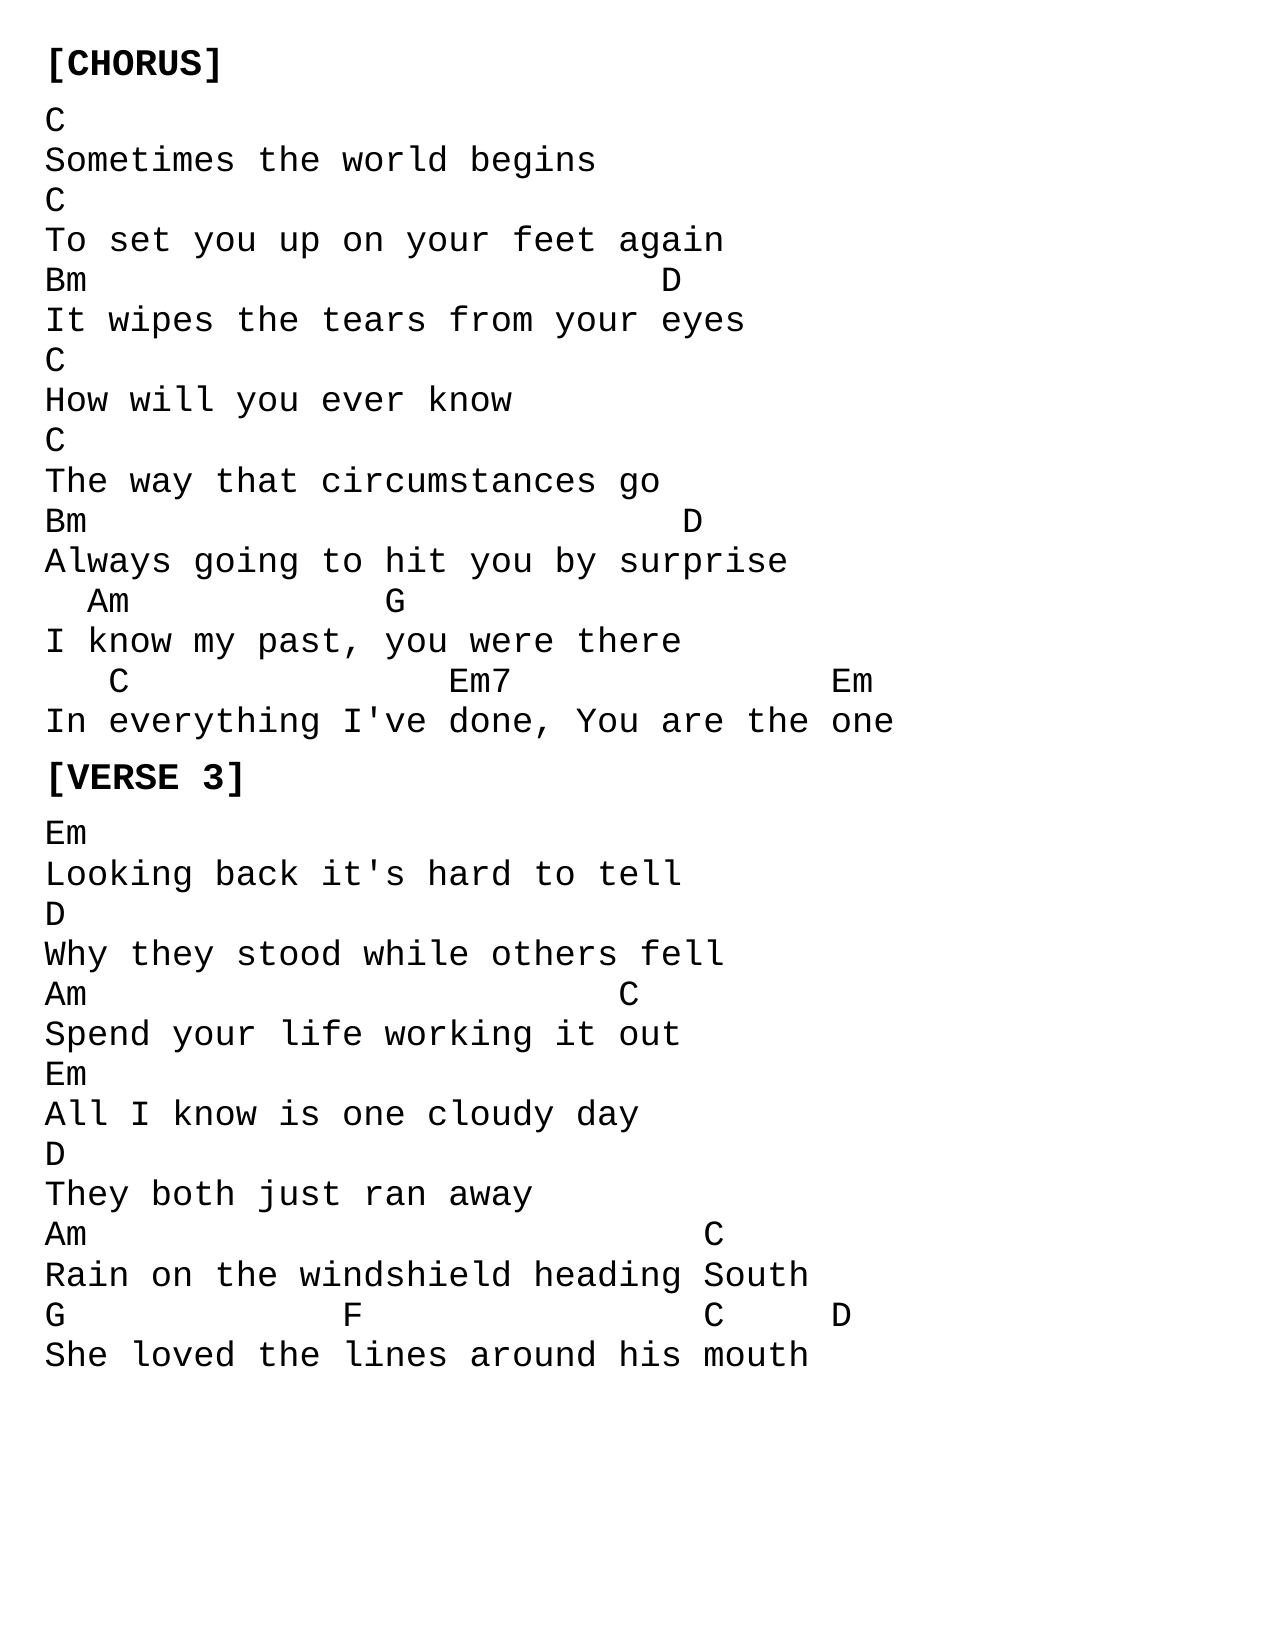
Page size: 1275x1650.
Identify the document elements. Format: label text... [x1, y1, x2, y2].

text Bm D [44, 503, 1231, 543]
text Always going to hit you by surprise [44, 543, 1231, 583]
subtitle [CHORUS] [44, 44, 1231, 87]
text How will you ever know [44, 382, 1231, 422]
text C Em7 Em [44, 663, 1231, 703]
text In everything I've done, You are the one [44, 703, 1231, 743]
text C [44, 342, 1231, 382]
text To set you up on your feet again [44, 222, 1231, 262]
text C [44, 422, 1231, 462]
subtitle [VERSE 3] [44, 758, 1231, 801]
text D [44, 896, 1231, 936]
text Sometimes the world begins [44, 142, 1231, 182]
text I know my past, you were there [44, 623, 1231, 663]
text All I know is one cloudy day [44, 1096, 1231, 1136]
text Bm D [44, 262, 1231, 302]
text Spend your life working it out [44, 1016, 1231, 1056]
text C [44, 182, 1231, 222]
text Em [44, 1056, 1231, 1096]
text Em [44, 815, 1231, 855]
text C [44, 102, 1231, 142]
text Am C [44, 1216, 1231, 1256]
text Why they stood while others fell [44, 936, 1231, 976]
text G F C D [44, 1297, 1231, 1337]
text Am C [44, 976, 1231, 1016]
text Am G [44, 583, 1231, 623]
text The way that circumstances go [44, 462, 1231, 503]
text D [44, 1136, 1231, 1176]
text She loved the lines around his mouth [44, 1337, 1231, 1377]
text They both just ran away [44, 1176, 1231, 1216]
text It wipes the tears from your eyes [44, 302, 1231, 342]
text Looking back it's hard to tell [44, 855, 1231, 896]
text Rain on the windshield heading South [44, 1256, 1231, 1297]
